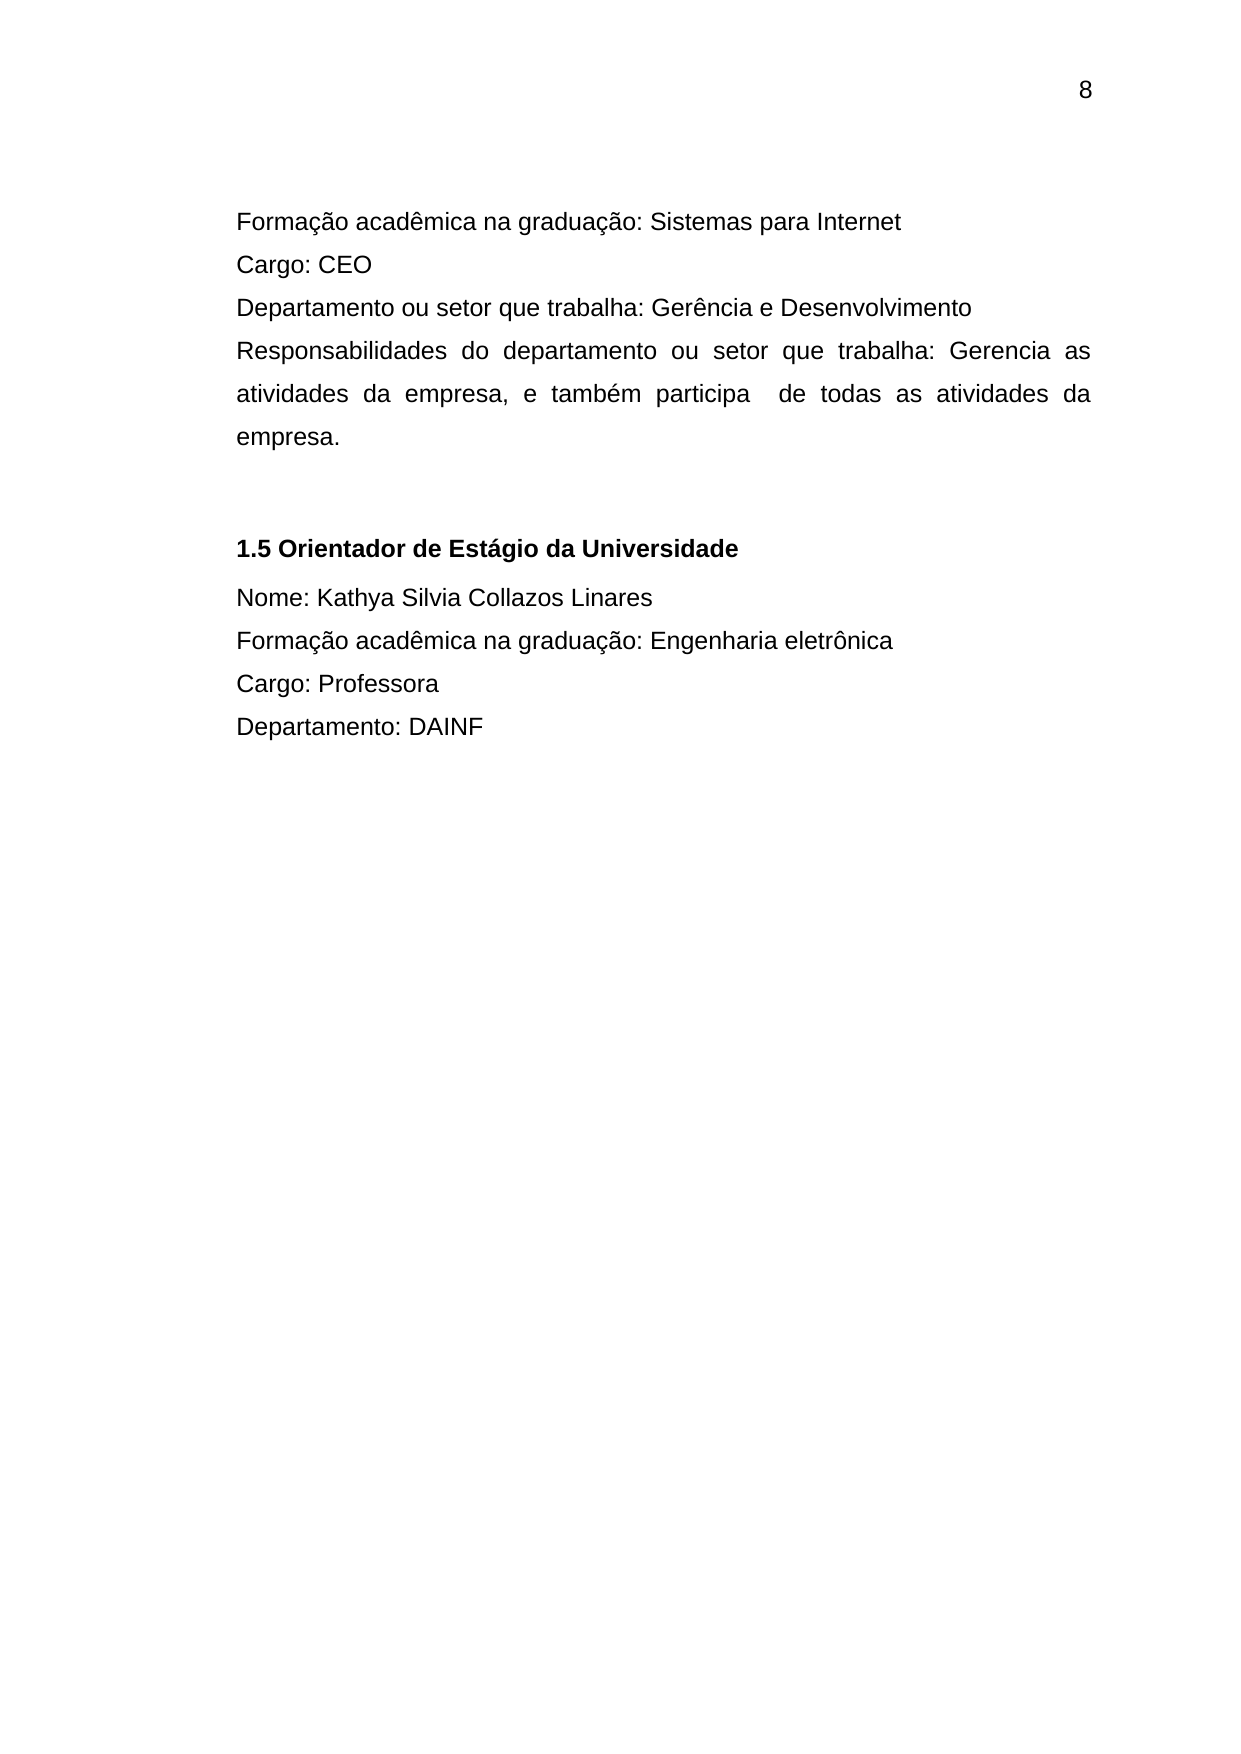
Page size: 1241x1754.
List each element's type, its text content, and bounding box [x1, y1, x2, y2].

subtitle 1.5 Orientador de Estágio da Universidade [236, 534, 1092, 562]
text Formação acadêmica na graduação: Sistemas para Internet [236, 207, 1092, 236]
text Formação acadêmica na graduação: Engenharia eletrônica [236, 626, 1092, 655]
text Departamento ou setor que trabalha: Gerência e Desenvolvimento [236, 293, 1092, 322]
text Cargo: Professora [236, 669, 1092, 698]
text Cargo: CEO [236, 250, 1092, 279]
text Responsabilidades do departamento ou setor que trabalha: Gerencia as atividades da empresa, e também participa de todas as atividades da empresa. [236, 336, 1092, 451]
text Departamento: DAINF [236, 712, 1092, 741]
text Nome: Kathya Silvia Collazos Linares [236, 583, 1092, 612]
